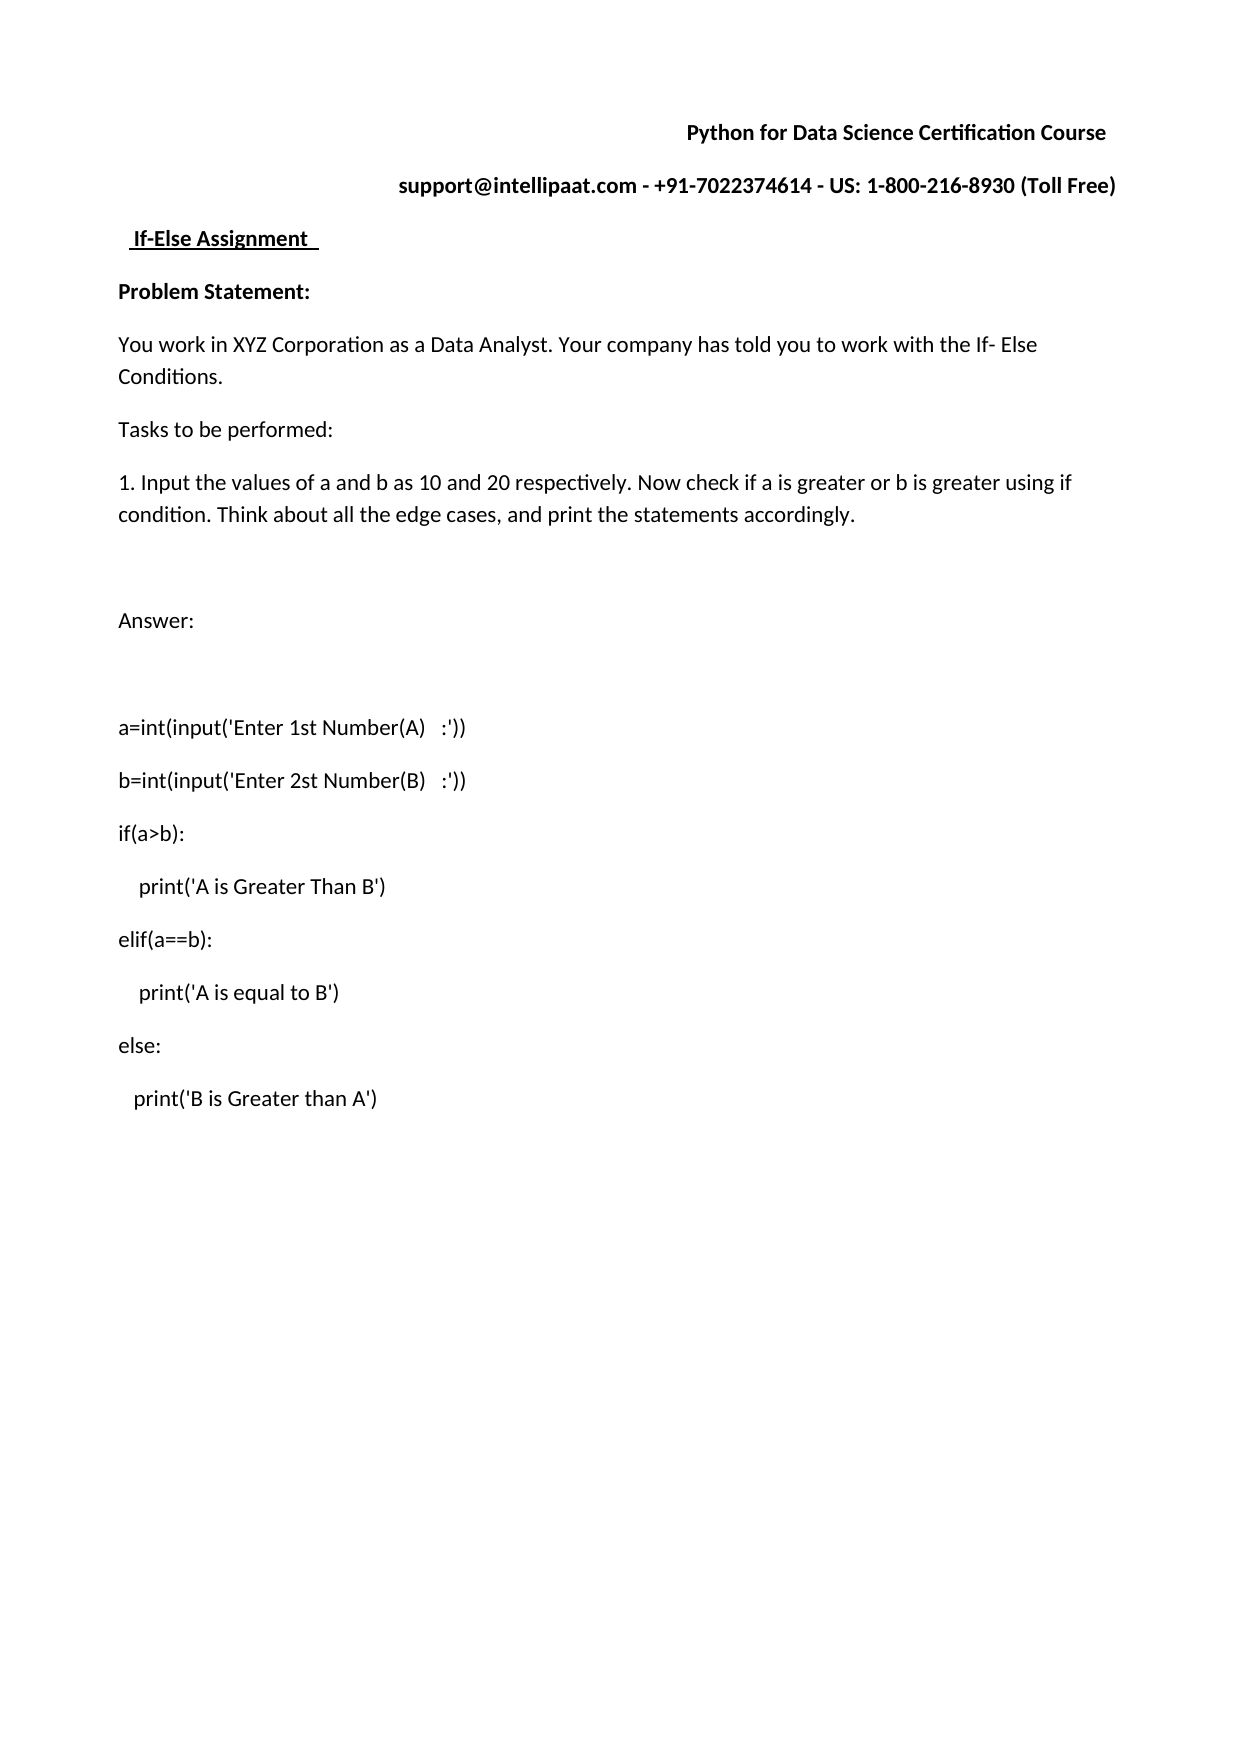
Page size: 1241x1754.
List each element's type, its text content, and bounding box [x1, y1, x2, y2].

text print('B is Greater than A') [118, 1084, 1122, 1112]
text elif(a==b): [118, 925, 1122, 953]
text Tasks to be performed: [118, 415, 1122, 443]
text if(a>b): [118, 819, 1122, 847]
text support@intellipaat.com - +91-7022374614 - US: 1-800-216-8930 (Toll Free) [118, 171, 1122, 199]
text Problem Statement: [118, 277, 1122, 305]
text print('A is equal to B') [118, 978, 1122, 1006]
text a=int(input('Enter 1st Number(A) :')) [118, 713, 1122, 741]
text Python for Data Science Certification Course [118, 118, 1122, 146]
text If-Else Assignment [118, 224, 1122, 252]
text Answer: [118, 607, 1122, 635]
text 1. Input the values of a and b as 10 and 20 respectively. Now check if a is greater or b is greater using if condition. Think about all the edge cases, and print the statements accordingly. [118, 468, 1122, 529]
text print('A is Greater Than B') [118, 872, 1122, 900]
text You work in XYZ Corporation as a Data Analyst. Your company has told you to work with the If- Else Conditions. [118, 330, 1122, 390]
text else: [118, 1031, 1122, 1059]
text b=int(input('Enter 2st Number(B) :')) [118, 766, 1122, 794]
